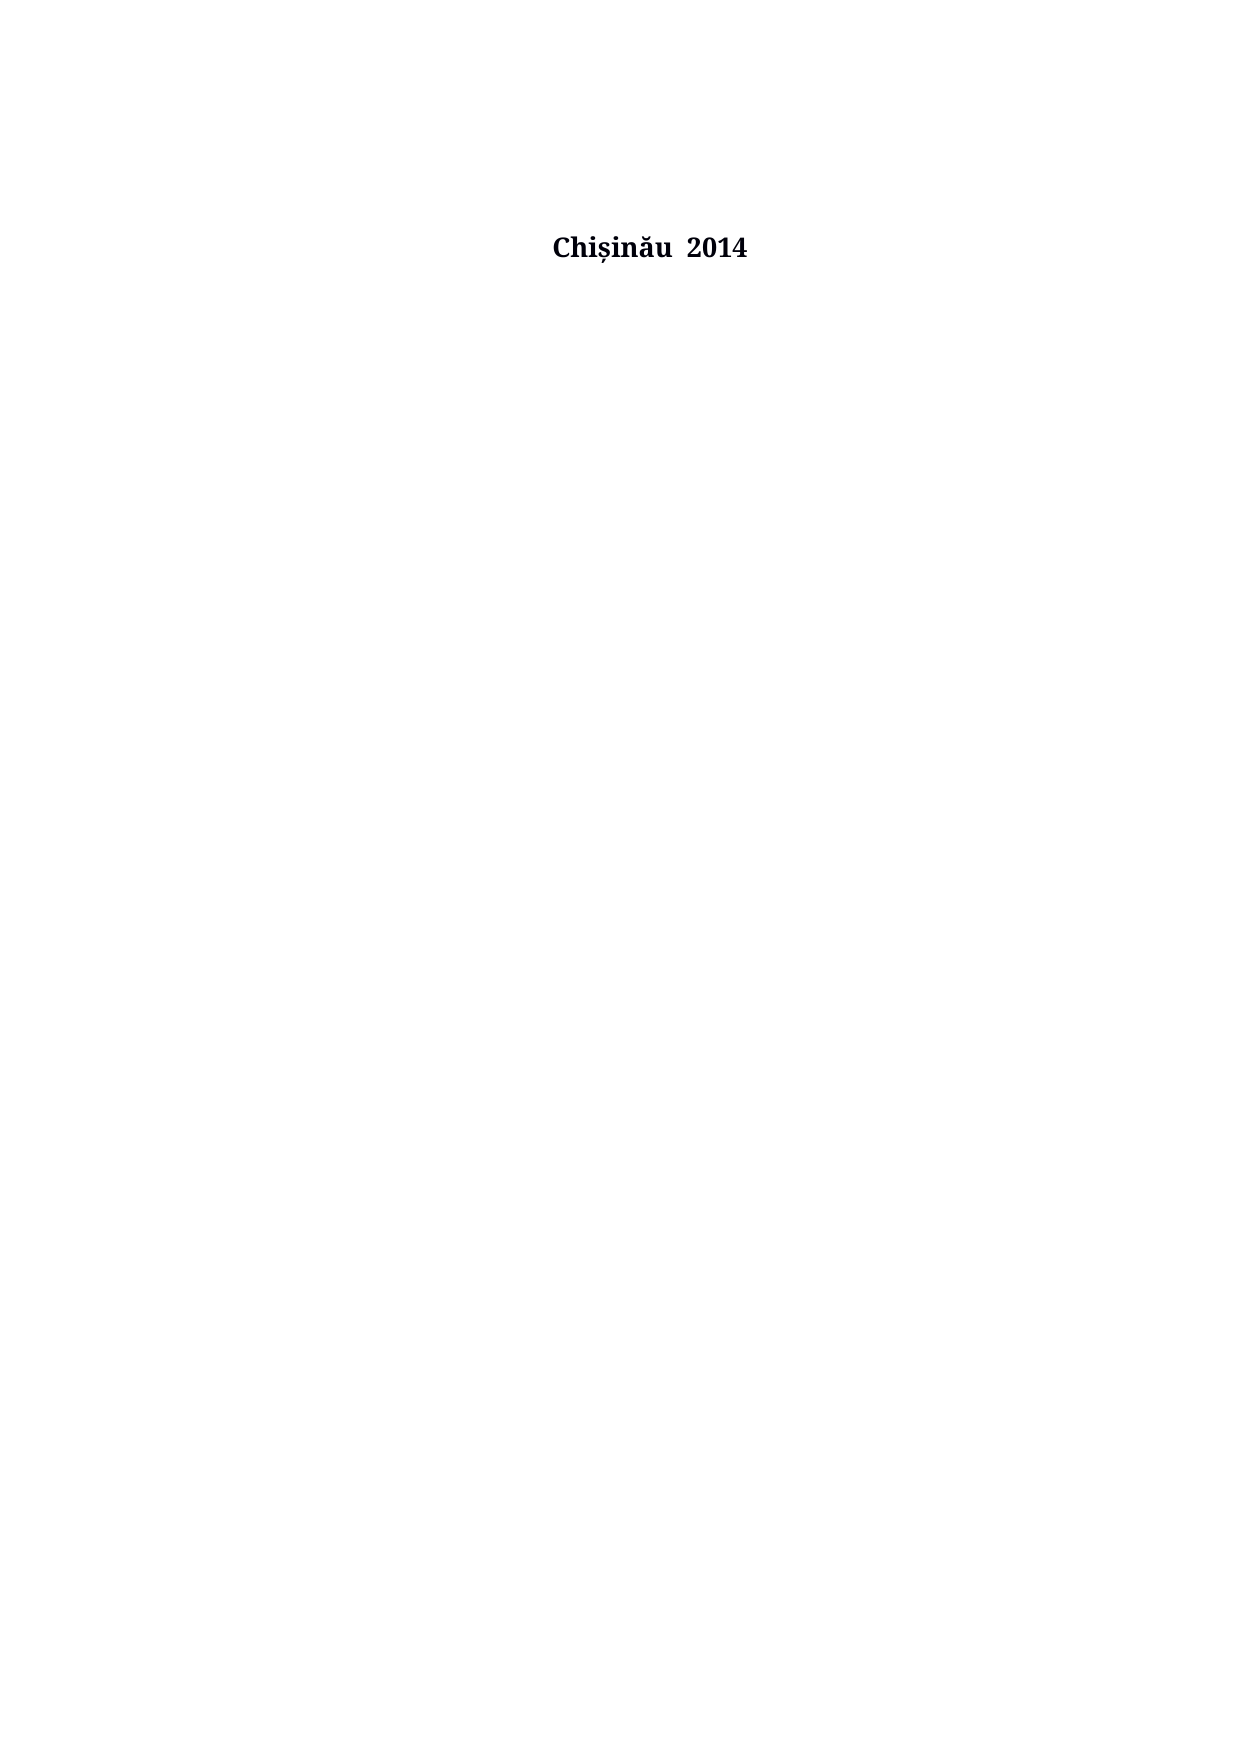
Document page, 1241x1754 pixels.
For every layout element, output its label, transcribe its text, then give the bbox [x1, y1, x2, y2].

text Chişinău 2014 [148, 229, 1152, 266]
